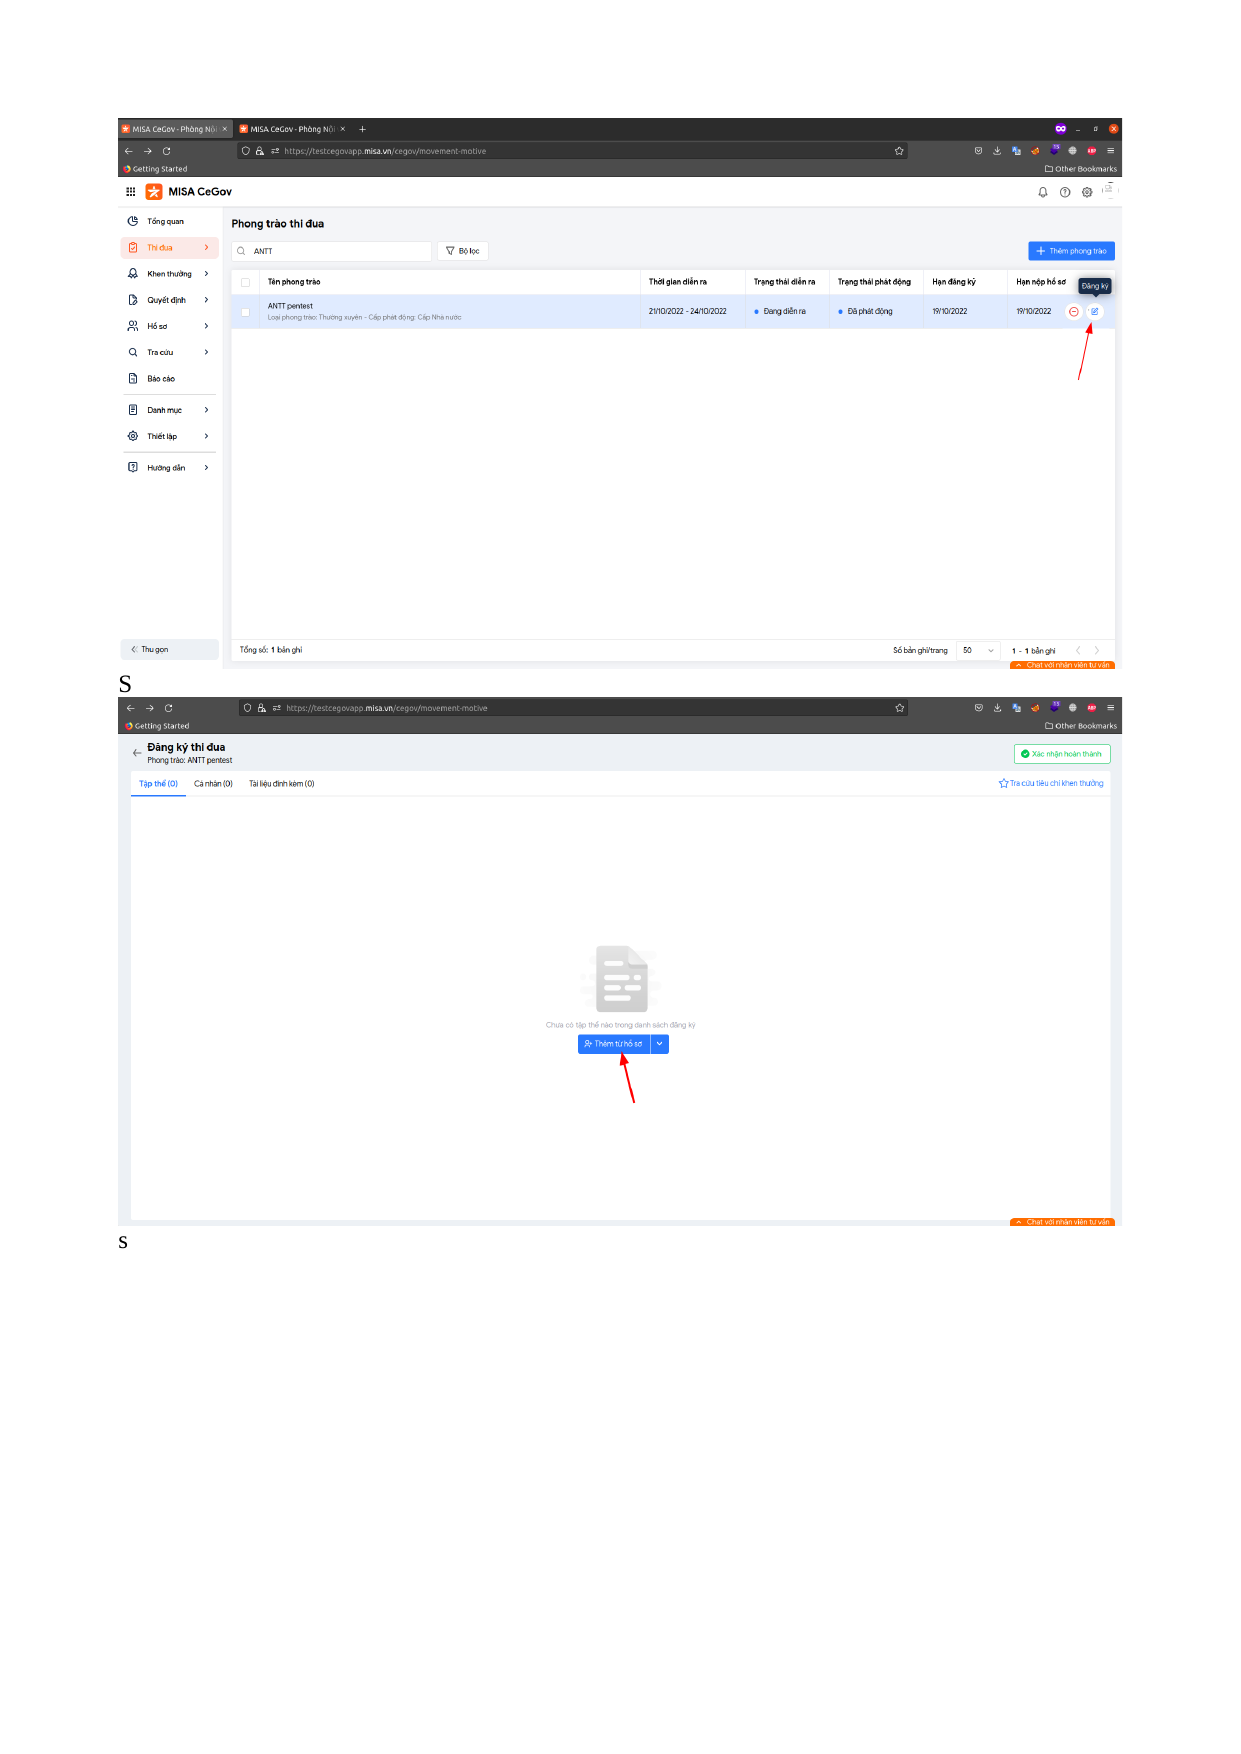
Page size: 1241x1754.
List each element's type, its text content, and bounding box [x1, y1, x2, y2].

text S [118, 669, 1122, 697]
picture [118, 697, 1123, 1226]
text s [118, 1226, 1122, 1254]
picture [118, 118, 1123, 669]
